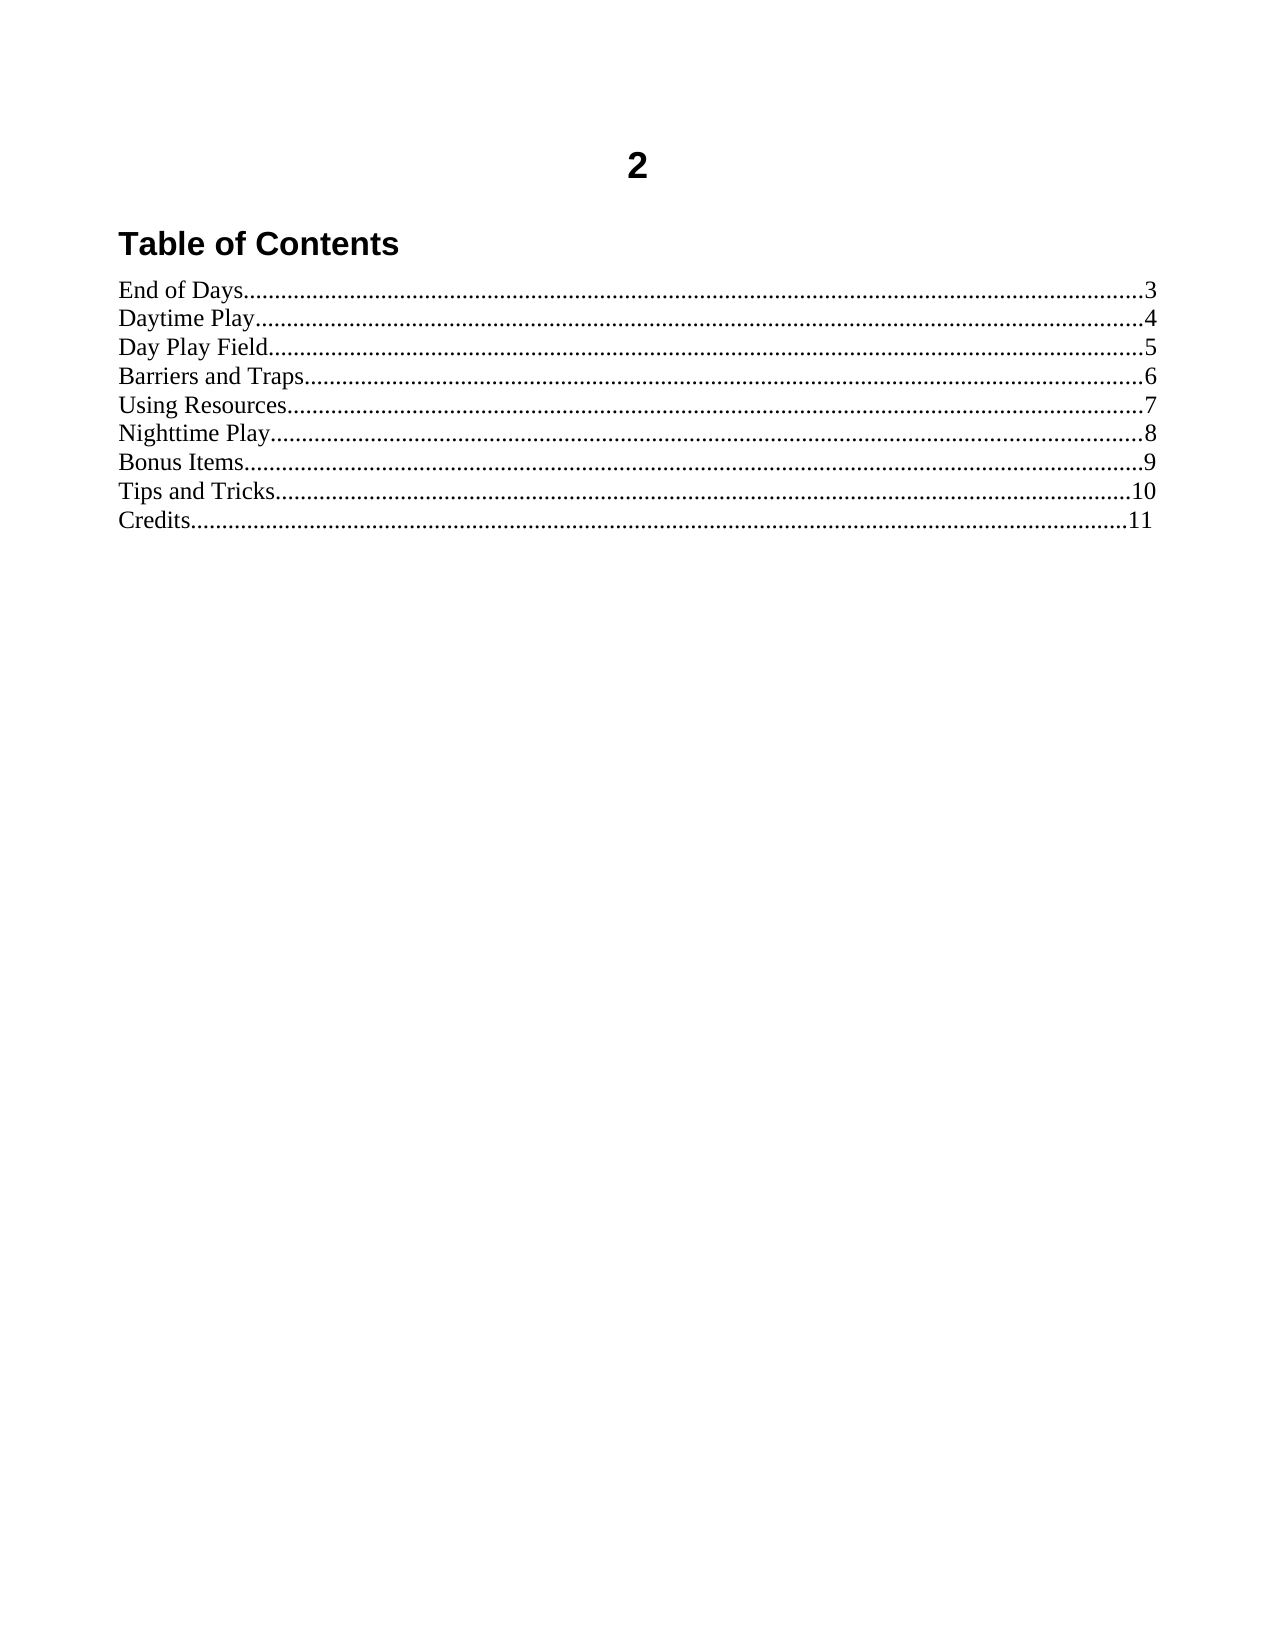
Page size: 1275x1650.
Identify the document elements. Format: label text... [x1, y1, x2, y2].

text Tips and Tricks.........................................................................................................................................10 [118, 476, 1157, 505]
text Nighttime Play 8 [118, 418, 1157, 447]
text Using Resources 7 [118, 390, 1157, 418]
text End of Days 3 [118, 275, 1157, 303]
subtitle 2 [118, 143, 1157, 186]
text Bonus Items................................................................................................................................................9 [118, 447, 1157, 476]
text Credits......................................................................................................................................................11 [118, 505, 1157, 533]
text Barriers and Traps 6 [118, 361, 1157, 390]
text Daytime Play 4 [118, 303, 1157, 332]
subtitle Table of Contents [118, 224, 1157, 262]
text Day Play Field 5 [118, 332, 1157, 361]
